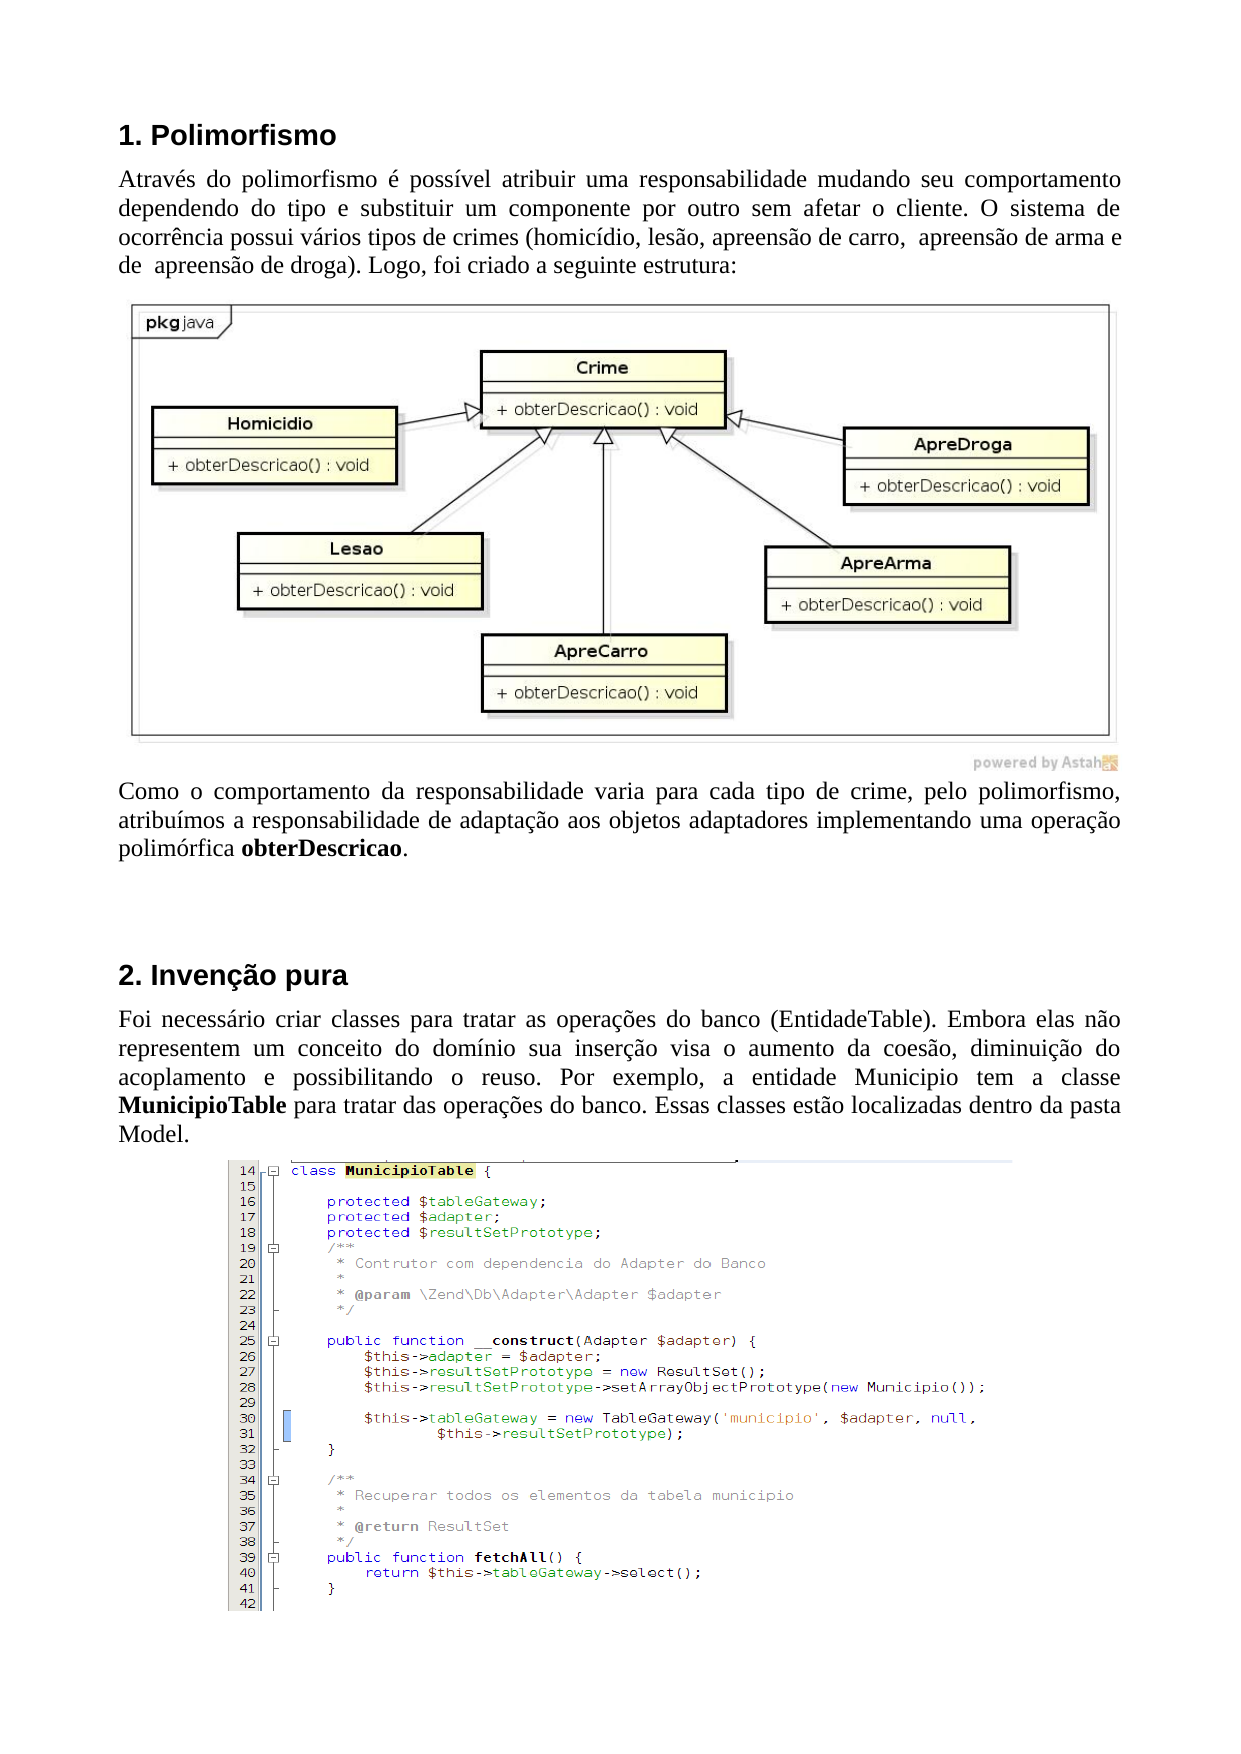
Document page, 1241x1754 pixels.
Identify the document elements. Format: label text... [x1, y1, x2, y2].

text 1. Polimorfismo [118, 118, 1122, 152]
picture [227, 1160, 1013, 1611]
text Como o comportamento da responsabilidade varia para cada tipo de crime, pelo polimorfismo, atribuímos a responsabilidade de adaptação aos objetos adaptadores implementando uma operação polimórfica obterDescricao. [118, 776, 1122, 862]
subtitle 2. Invenção pura [118, 958, 1122, 992]
text Através do polimorfismo é possível atribuir uma responsabilidade mudando seu comportamento dependendo do tipo e substituir um componente por outro sem afetar o cliente. O sistema de ocorrência possui vários tipos de crimes (homicídio, lesão, apreensão de carro, apreensão de arma e de apreensão de droga). Logo, foi criado a seguinte estrutura: [118, 164, 1122, 279]
picture [118, 291, 1123, 776]
text Foi necessário criar classes para tratar as operações do banco (EntidadeTable). Embora elas não representem um conceito do domínio sua inserção visa o aumento da coesão, diminuição do acoplamento e possibilitando o reuso. Por exemplo, a entidade Municipio tem a classe MunicipioTable para tratar das operações do banco. Essas classes estão localizadas dentro da pasta Model. [118, 1004, 1122, 1148]
